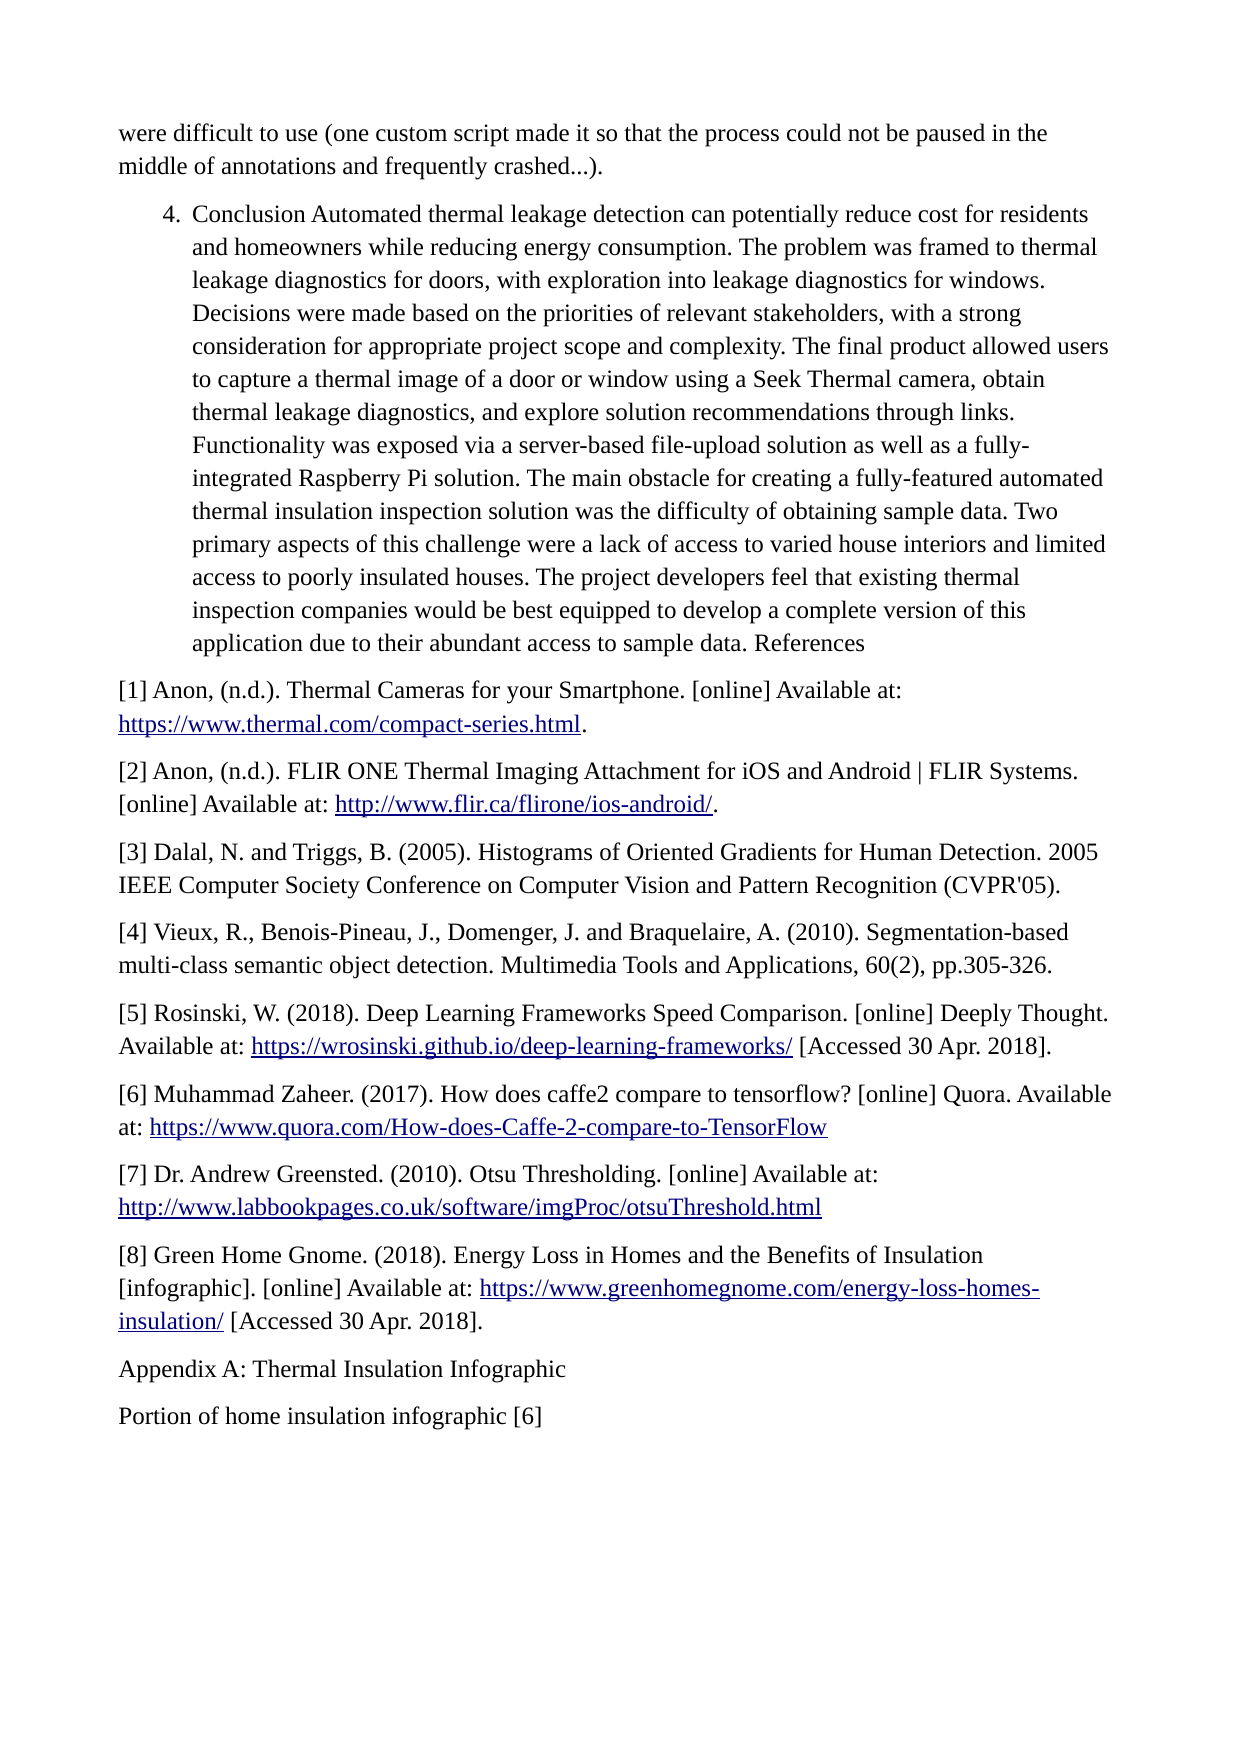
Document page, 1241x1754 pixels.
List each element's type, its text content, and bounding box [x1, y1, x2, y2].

text [6] Muhammad Zaheer. (2017). How does caffe2 compare to tensorflow? [online] Quora. Available at: https://www.quora.com/How-does-Caffe-2-compare-to-TensorFlow [118, 1079, 1122, 1141]
text were difficult to use (one custom script made it so that the process could not be paused in the middle of annotations and frequently crashed...). [118, 118, 1122, 180]
text [5] Rosinski, W. (2018). Deep Learning Frameworks Speed Comparison. [online] Deeply Thought. Available at: https://wrosinski.github.io/deep-learning-frameworks/ [Accessed 30 Apr. 2018]. [118, 998, 1122, 1060]
text [2] Anon, (n.d.). FLIR ONE Thermal Imaging Attachment for iOS and Android | FLIR Systems. [online] Available at: http://www.flir.ca/flirone/ios-android/. [118, 756, 1122, 818]
text [3] Dalal, N. and Triggs, B. (2005). Histograms of Oriented Gradients for Human Detection. 2005 IEEE Computer Society Conference on Computer Vision and Pattern Recognition (CVPR'05). [118, 837, 1122, 899]
list Conclusion Automated thermal leakage detection can potentially reduce cost for residents and homeowners while reducing energy consumption. The problem was framed to thermal leakage diagnostics for doors, with exploration into leakage diagnostics for windows. Decisions were made based on the priorities of relevant stakeholders, with a strong consideration for appropriate project scope and complexity. The final product allowed users to capture a thermal image of a door or window using a Seek Thermal camera, obtain thermal leakage diagnostics, and explore solution recommendations through links. Functionality was exposed via a server-based file-upload solution as well as a fully-integrated Raspberry Pi solution. The main obstacle for creating a fully-featured automated thermal insulation inspection solution was the difficulty of obtaining sample data. Two primary aspects of this challenge were a lack of access to varied house interiors and limited access to poorly insulated houses. The project developers feel that existing thermal inspection companies would be best equipped to develop a complete version of this application due to their abundant access to sample data. References [162, 199, 1122, 657]
text [4] Vieux, R., Benois-Pineau, J., Domenger, J. and Braquelaire, A. (2010). Segmentation-based multi-class semantic object detection. Multimedia Tools and Applications, 60(2), pp.305-326. [118, 917, 1122, 979]
text [7] Dr. Andrew Greensted. (2010). Otsu Thresholding. [online] Available at: http://www.labbookpages.co.uk/software/imgProc/otsuThreshold.html [118, 1159, 1122, 1221]
text [1] Anon, (n.d.). Thermal Cameras for your Smartphone. [online] Available at: https://www.thermal.com/compact-series.html. [118, 676, 1122, 737]
text Appendix A: Thermal Insulation Infographic [118, 1354, 1122, 1382]
text [8] Green Home Gnome. (2018). Energy Loss in Homes and the Benefits of Insulation [infographic]. [online] Available at: https://www.greenhomegnome.com/energy-loss-homes-insulation/ [Accessed 30 Apr. 2018]. [118, 1240, 1122, 1335]
text Portion of home insulation infographic [6] [118, 1401, 1122, 1430]
